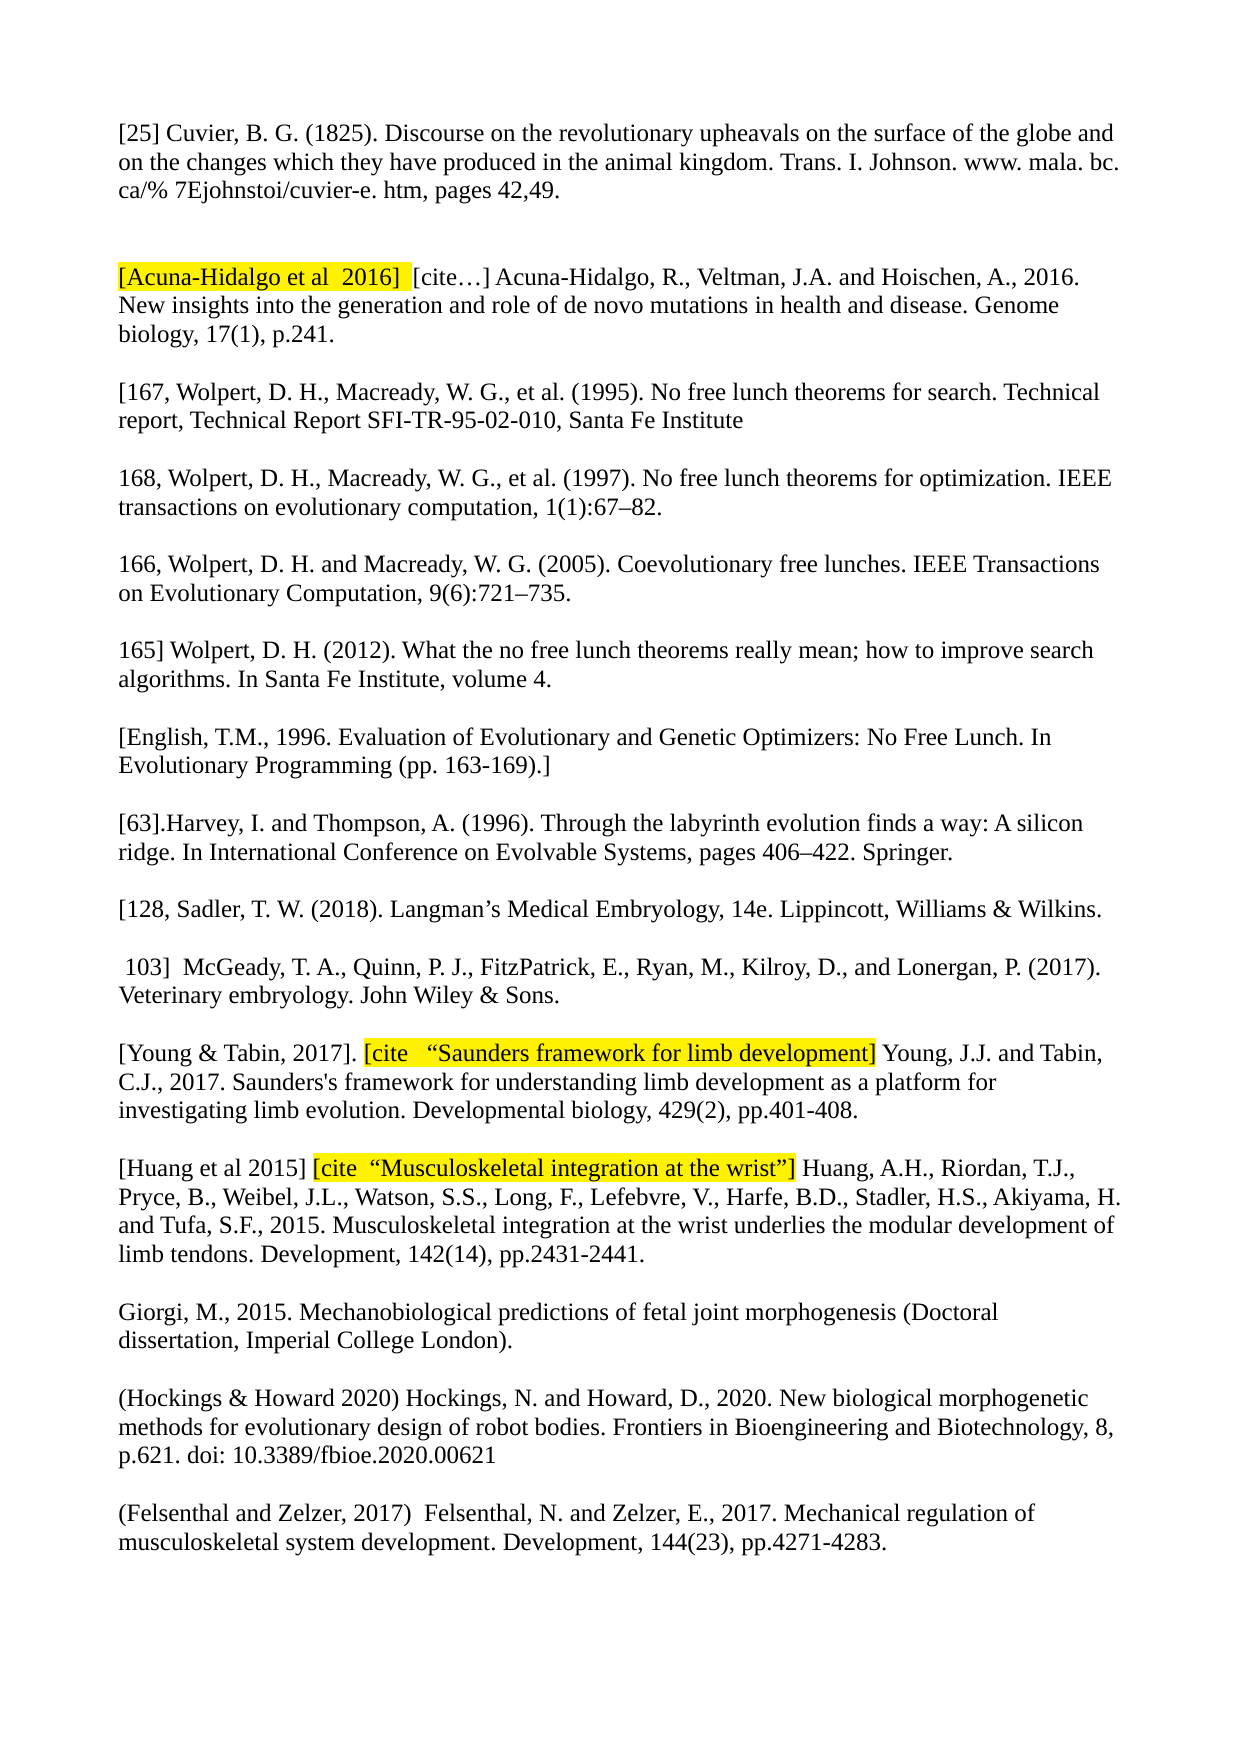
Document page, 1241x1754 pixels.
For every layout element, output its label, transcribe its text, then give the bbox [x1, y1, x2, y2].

text [Huang et al 2015] [cite “Musculoskeletal integration at the wrist”] Huang, A.H., Riordan, T.J., Pryce, B., Weibel, J.L., Watson, S.S., Long, F., Lefebvre, V., Harfe, B.D., Stadler, H.S., Akiyama, H. and Tufa, S.F., 2015. Musculoskeletal integration at the wrist underlies the modular development of limb tendons. Development, 142(14), pp.2431-2441. [118, 1153, 1122, 1268]
text (Hockings & Howard 2020) Hockings, N. and Howard, D., 2020. New biological morphogenetic methods for evolutionary design of robot bodies. Frontiers in Bioengineering and Biotechnology, 8, p.621. doi: 10.3389/fbioe.2020.00621 [118, 1383, 1122, 1469]
text Giorgi, M., 2015. Mechanobiological predictions of fetal joint morphogenesis (Doctoral dissertation, Imperial College London). [118, 1297, 1122, 1354]
text 168, Wolpert, D. H., Macready, W. G., et al. (1997). No free lunch theorems for optimization. IEEE transactions on evolutionary computation, 1(1):67–82. [118, 463, 1122, 521]
text 165] Wolpert, D. H. (2012). What the no free lunch theorems really mean; how to improve search algorithms. In Santa Fe Institute, volume 4. [118, 636, 1122, 693]
text [128, Sadler, T. W. (2018). Langman’s Medical Embryology, 14e. Lippincott, Williams & Wilkins. [118, 894, 1122, 923]
text (Felsenthal and Zelzer, 2017) Felsenthal, N. and Zelzer, E., 2017. Mechanical regulation of musculoskeletal system development. Development, 144(23), pp.4271-4283. [118, 1498, 1122, 1556]
text 166, Wolpert, D. H. and Macready, W. G. (2005). Coevolutionary free lunches. IEEE Transactions on Evolutionary Computation, 9(6):721–735. [118, 549, 1122, 607]
text [167, Wolpert, D. H., Macready, W. G., et al. (1995). No free lunch theorems for search. Technical report, Technical Report SFI-TR-95-02-010, Santa Fe Institute [118, 377, 1122, 434]
text [63].Harvey, I. and Thompson, A. (1996). Through the labyrinth evolution finds a way: A silicon ridge. In International Conference on Evolvable Systems, pages 406–422. Springer. [118, 808, 1122, 866]
text 103] McGeady, T. A., Quinn, P. J., FitzPatrick, E., Ryan, M., Kilroy, D., and Lonergan, P. (2017). Veterinary embryology. John Wiley & Sons. [118, 952, 1122, 1009]
text [Acuna-Hidalgo et al 2016] [cite…] Acuna-Hidalgo, R., Veltman, J.A. and Hoischen, A., 2016. New insights into the generation and role of de novo mutations in health and disease. Genome biology, 17(1), p.241. [118, 262, 1122, 348]
text [25] Cuvier, B. G. (1825). Discourse on the revolutionary upheavals on the surface of the globe and on the changes which they have produced in the animal kingdom. Trans. I. Johnson. www. mala. bc. ca/% 7Ejohnstoi/cuvier-e. htm, pages 42,49. [118, 118, 1122, 204]
text [Young & Tabin, 2017]. [cite “Saunders framework for limb development] Young, J.J. and Tabin, C.J., 2017. Saunders's framework for understanding limb development as a platform for investigating limb evolution. Developmental biology, 429(2), pp.401-408. [118, 1038, 1122, 1124]
text [English, T.M., 1996. Evaluation of Evolutionary and Genetic Optimizers: No Free Lunch. In Evolutionary Programming (pp. 163-169).] [118, 722, 1122, 779]
